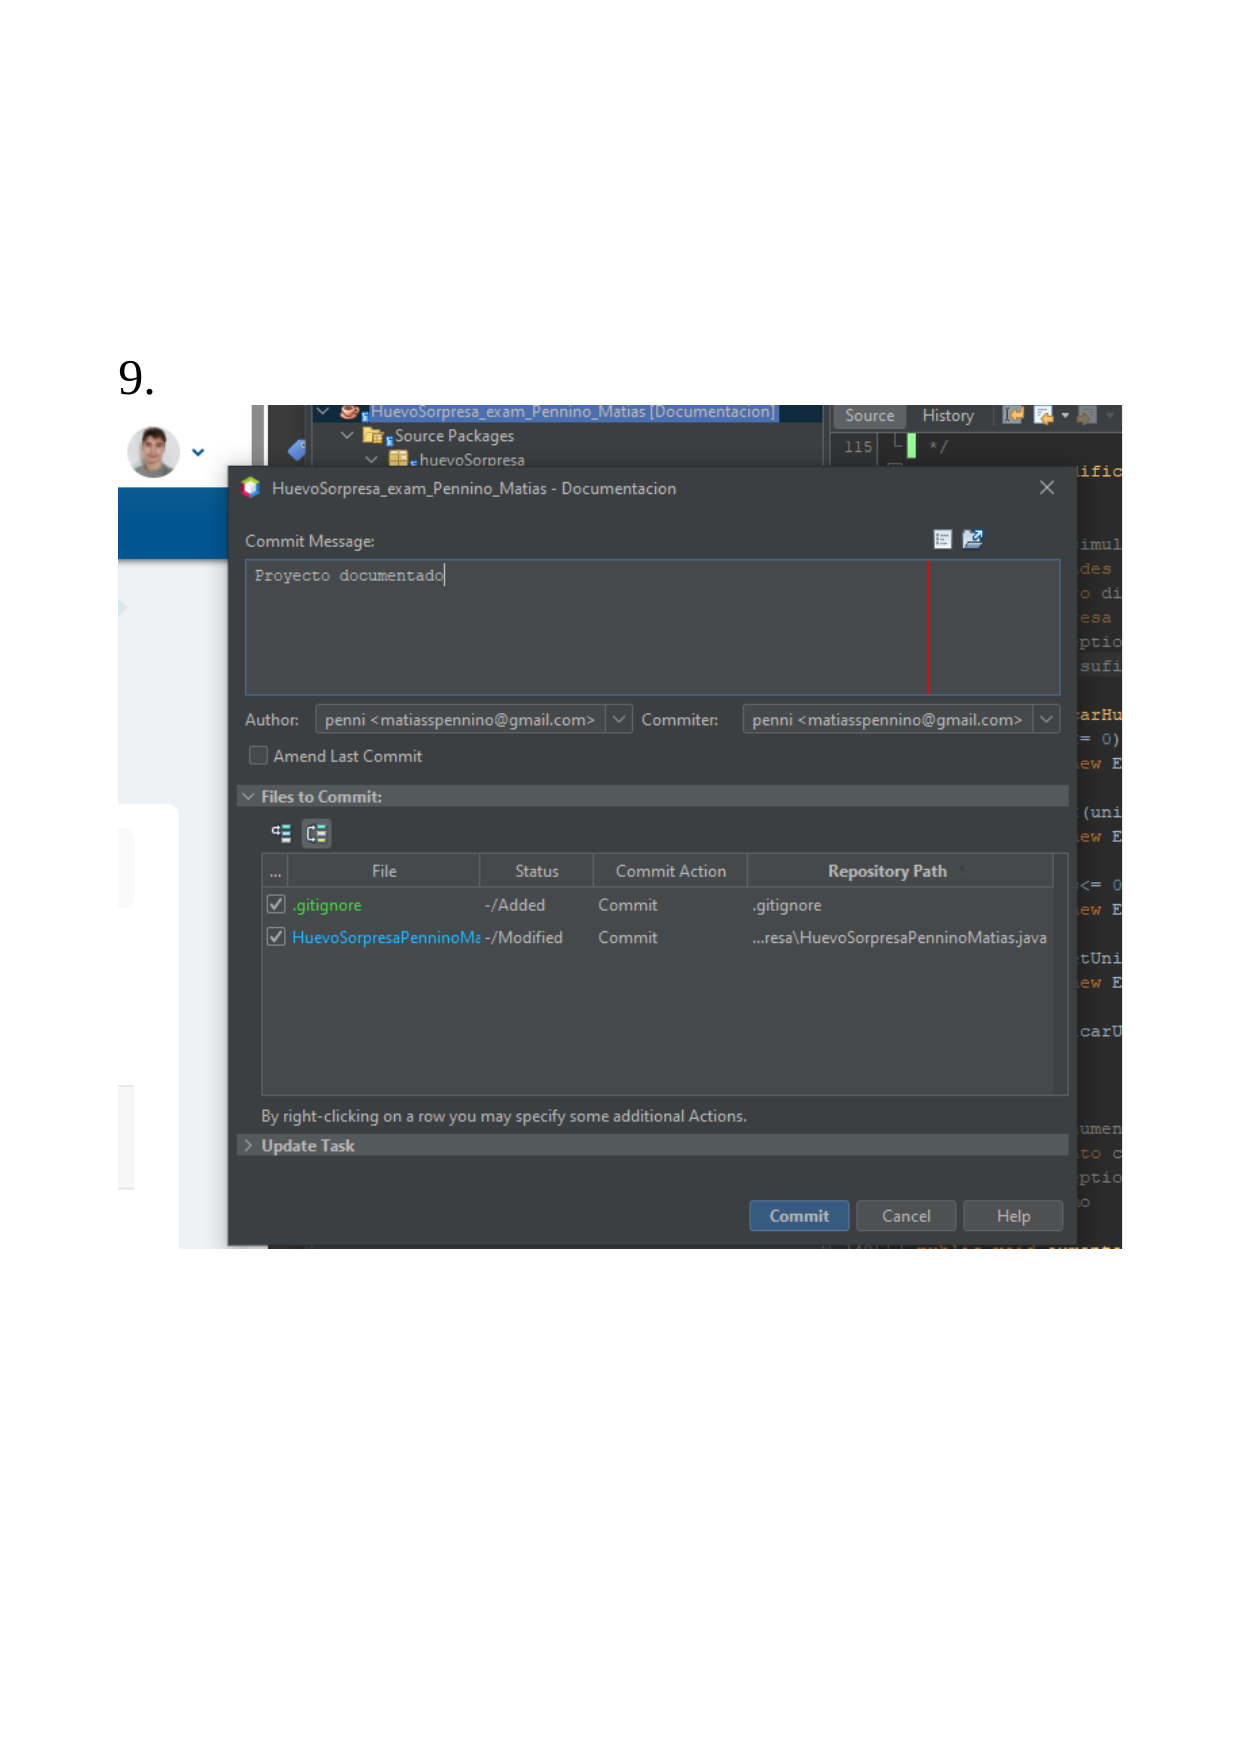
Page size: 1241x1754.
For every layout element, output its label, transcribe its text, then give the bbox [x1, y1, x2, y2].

text 9. [118, 348, 1122, 405]
picture [118, 405, 1123, 1249]
